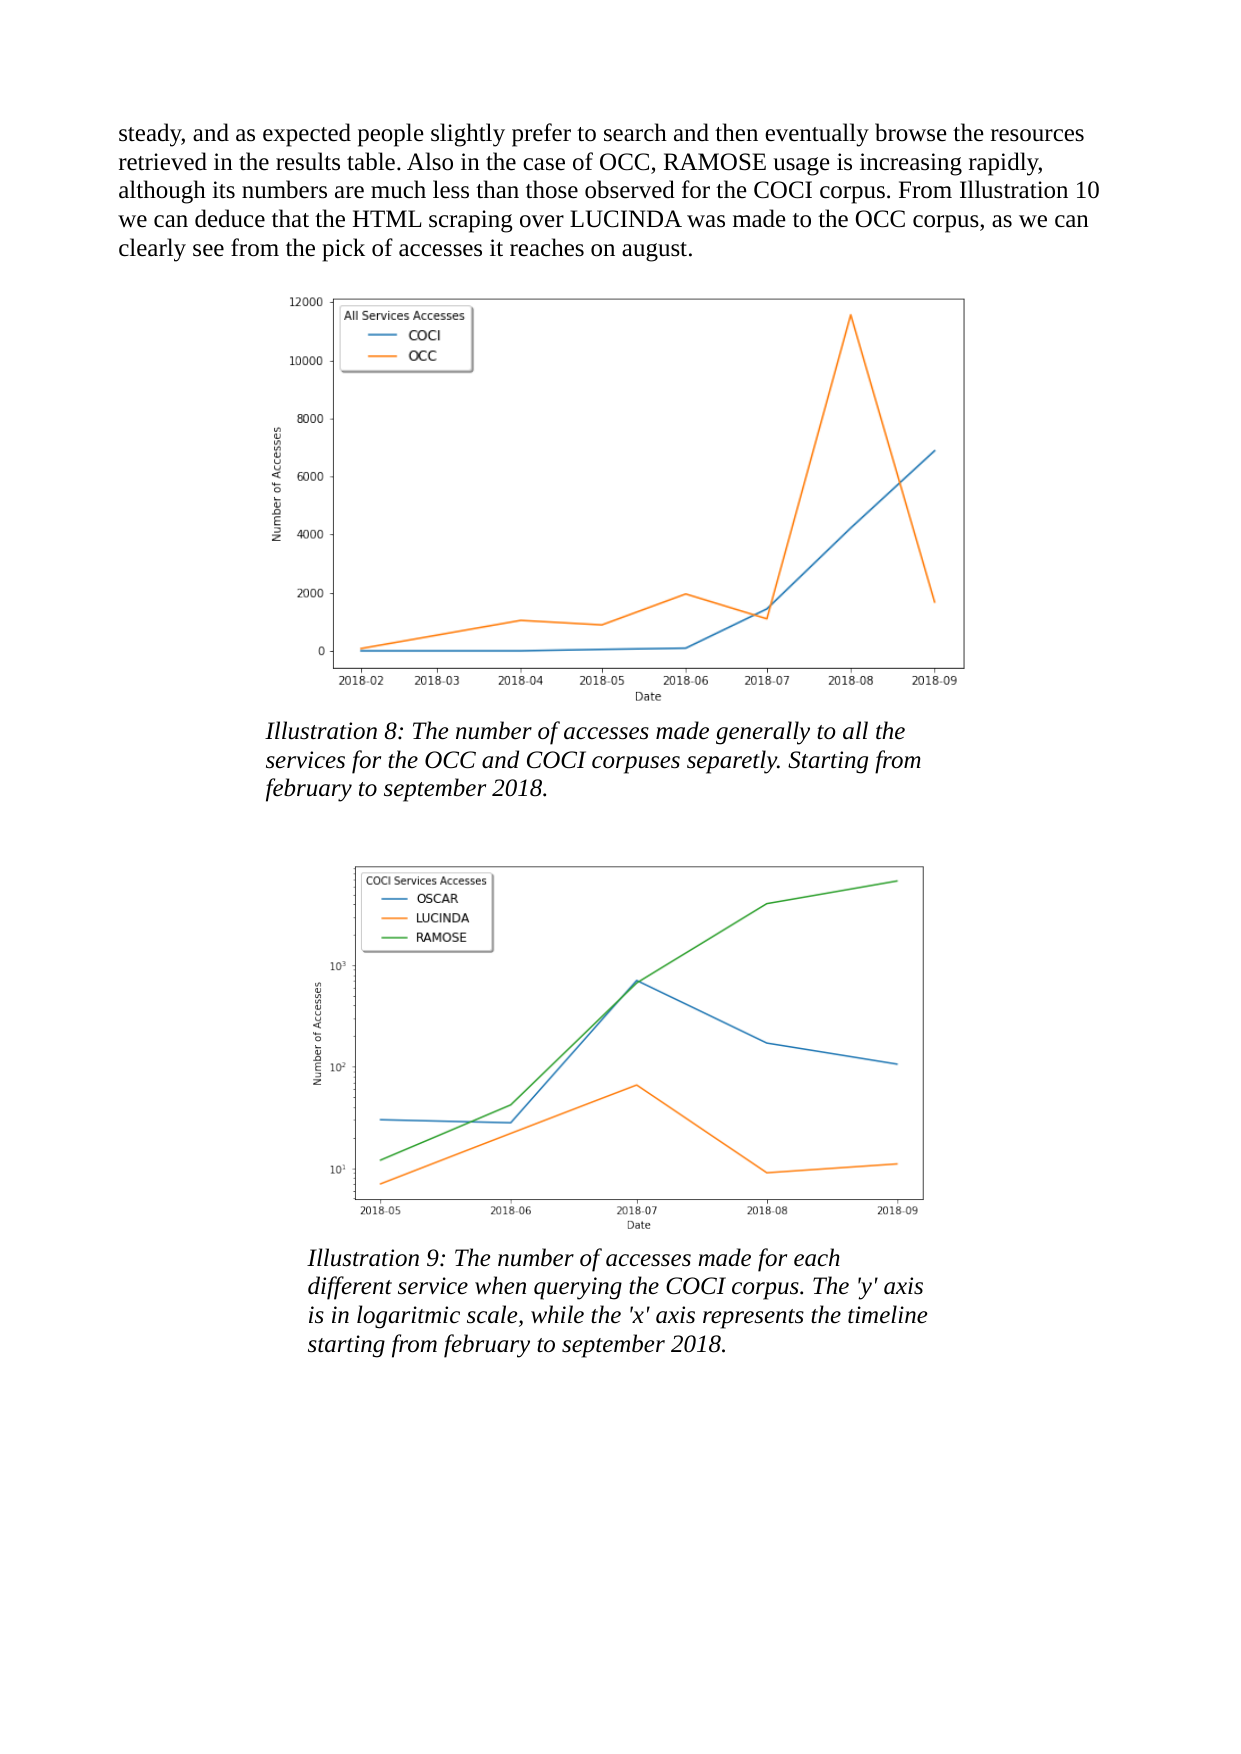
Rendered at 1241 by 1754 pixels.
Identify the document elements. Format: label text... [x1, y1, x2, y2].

picture [307, 856, 933, 1238]
picture [265, 286, 975, 711]
text Illustration 8: The number of accesses made generally to all the services for the OCC and COCI corpuses separetly. Starting from february to september 2018. [265, 711, 975, 802]
text steady, and as expected people slightly prefer to search and then eventually browse the resources retrieved in the results table. Also in the case of OCC, RAMOSE usage is increasing rapidly, although its numbers are much less than those observed for the COCI corpus. From Illustration 10 we can deduce that the HTML scraping over LUCINDA was made to the OCC corpus, as we can clearly see from the pick of accesses it reaches on august. [118, 118, 1122, 262]
text Illustration 9: The number of accesses made for each different service when querying the COCI corpus. The 'y' axis is in logaritmic scale, while the 'x' axis represents the timeline starting from february to september 2018. [307, 1238, 933, 1358]
